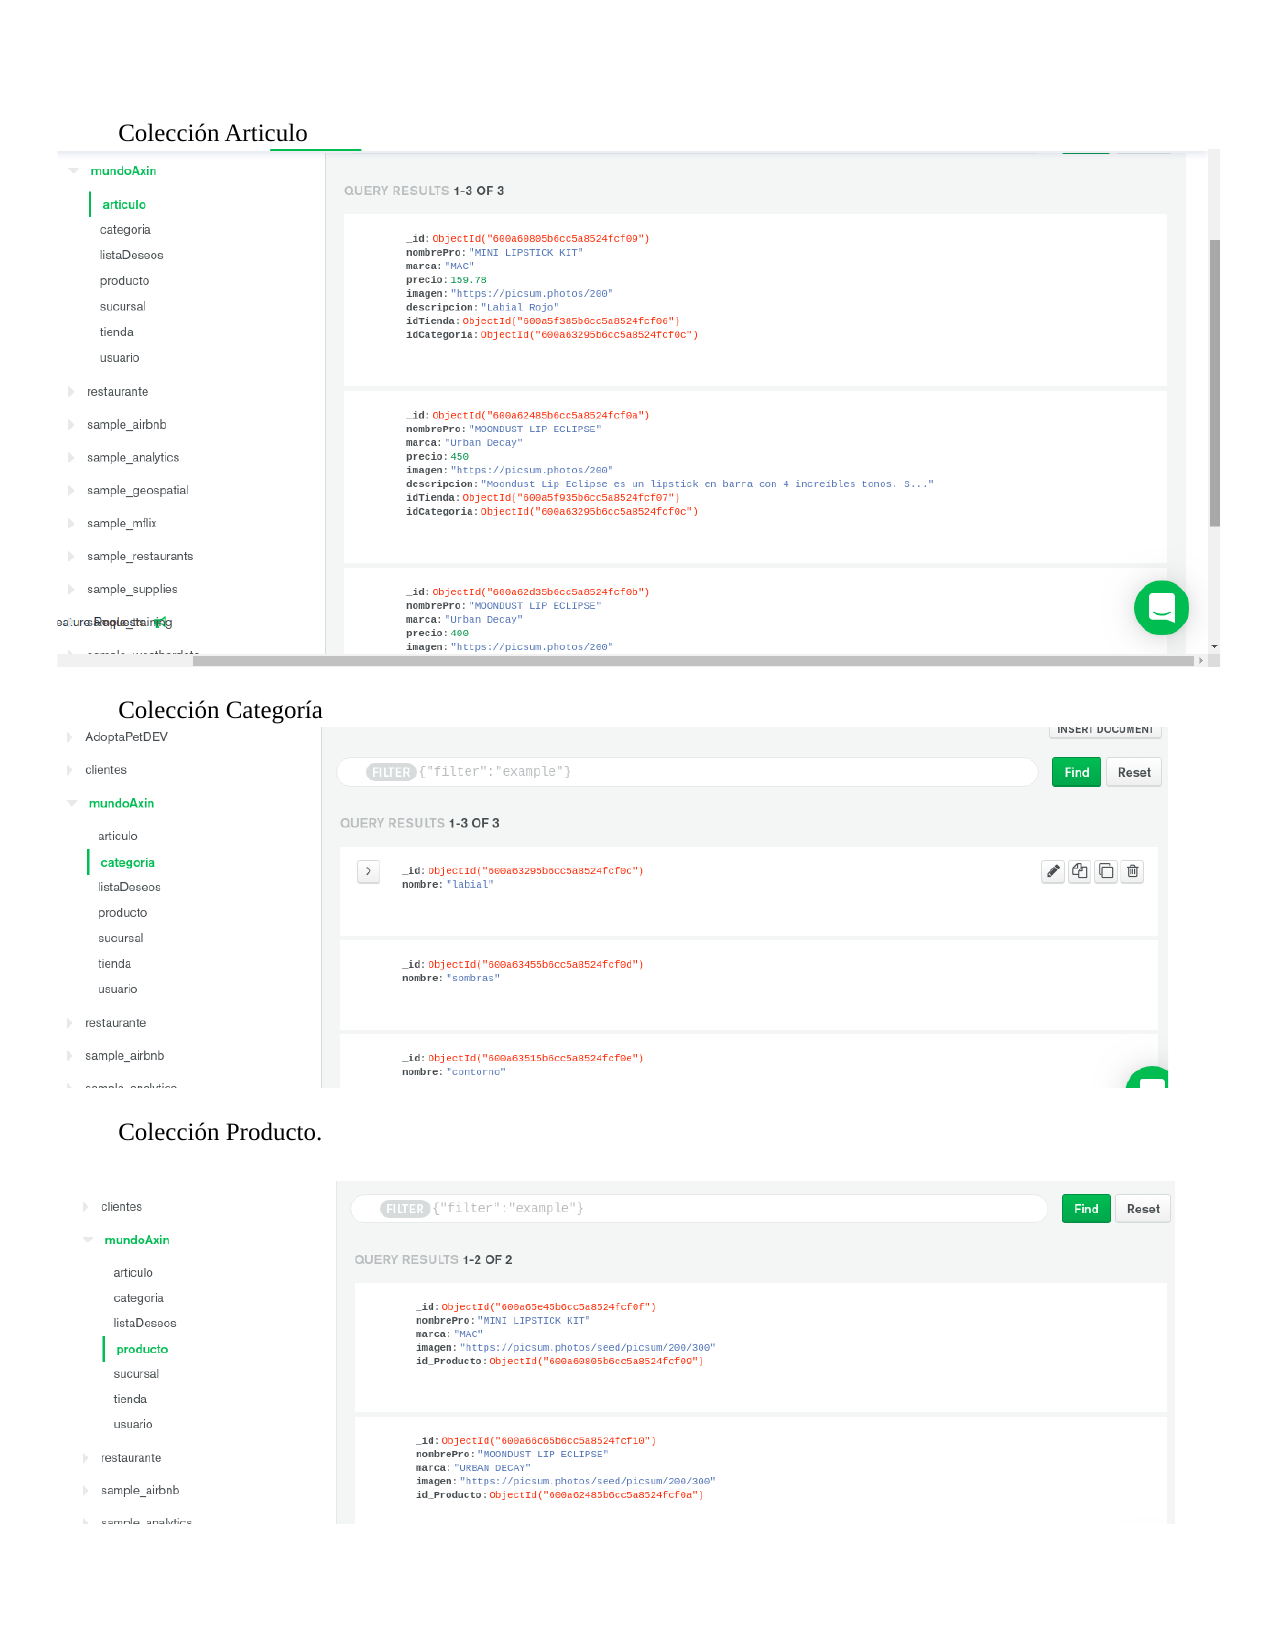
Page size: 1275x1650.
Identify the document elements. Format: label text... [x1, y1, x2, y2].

picture [57, 149, 1221, 667]
text Colección Producto. [118, 1117, 1157, 1146]
picture [57, 727, 1169, 1088]
picture [82, 1181, 1176, 1524]
text Colección Categoría [118, 696, 1157, 724]
text Colección Articulo [118, 118, 1157, 147]
